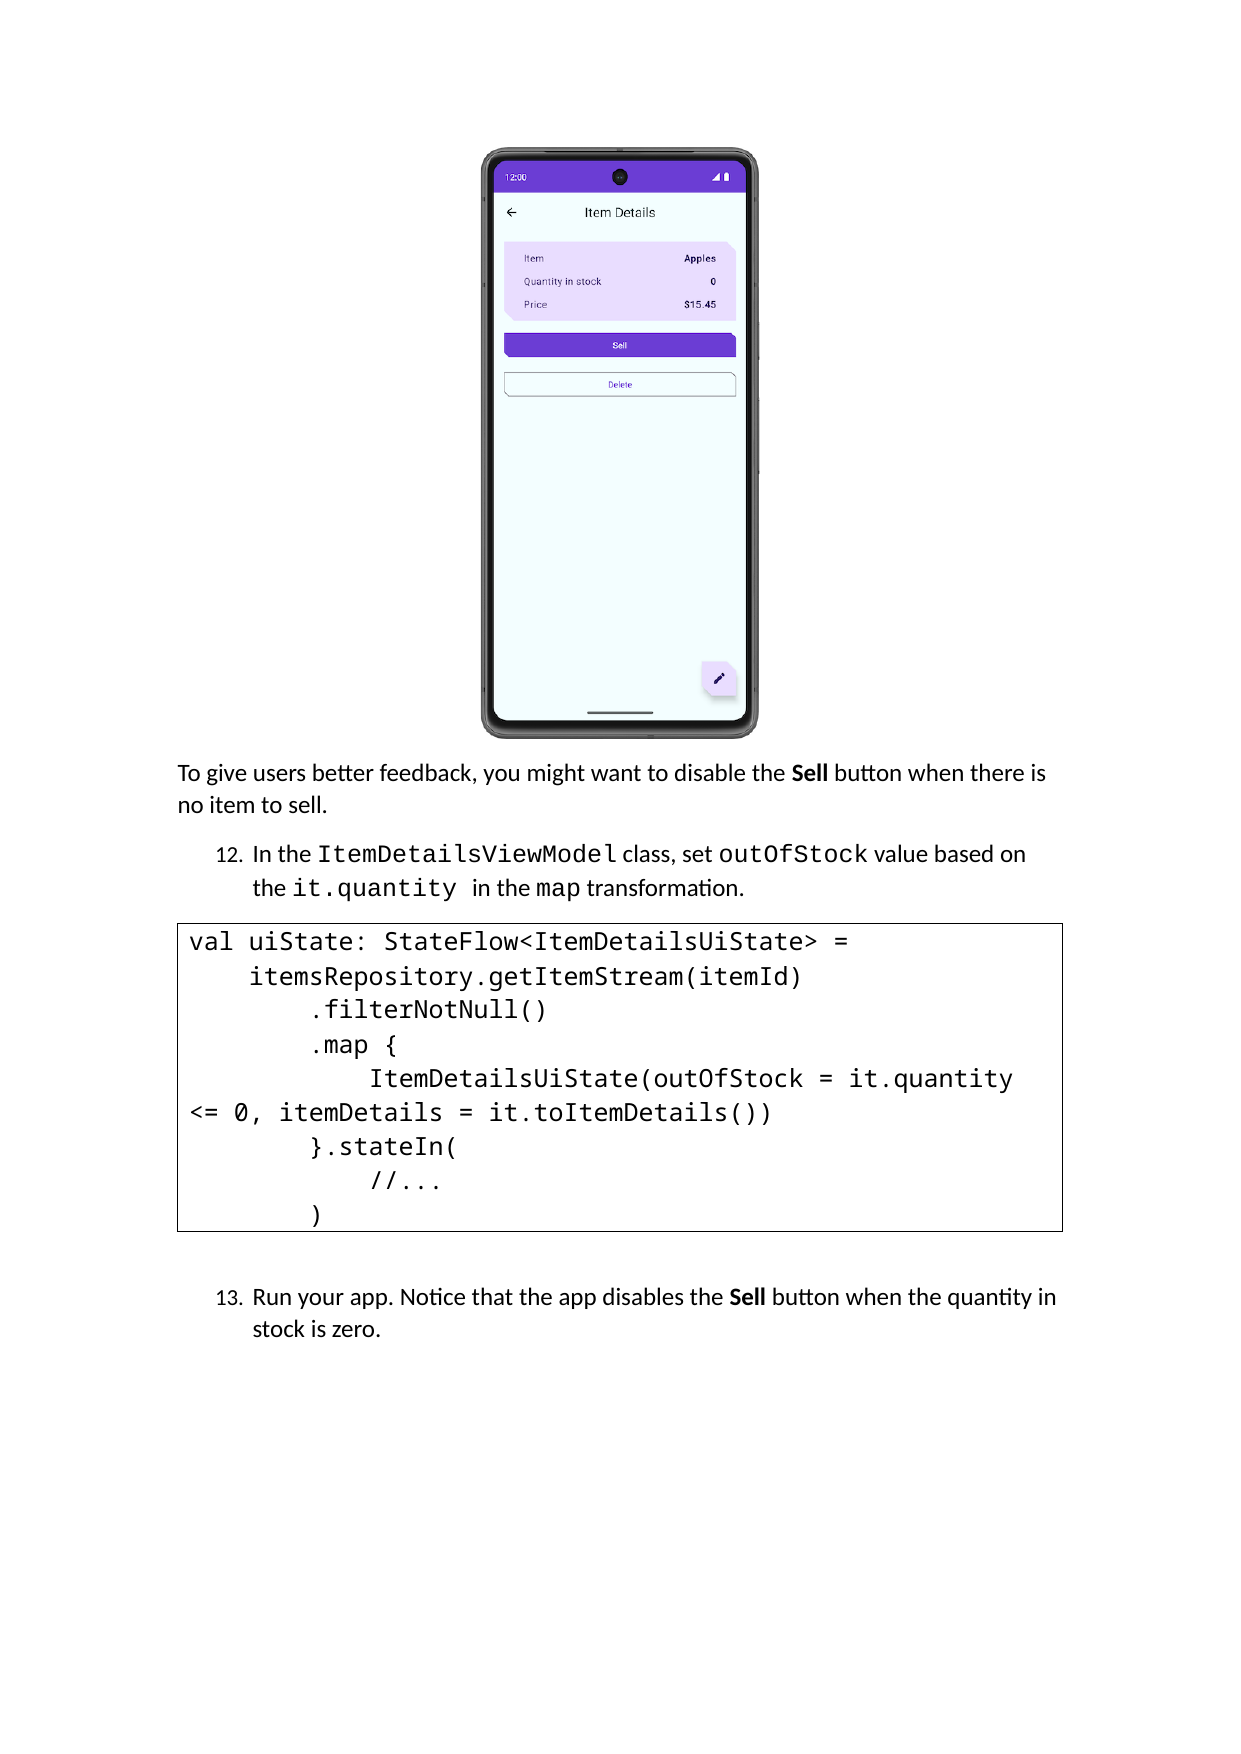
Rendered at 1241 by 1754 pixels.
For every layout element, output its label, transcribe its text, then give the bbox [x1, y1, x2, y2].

text To give users better feedback, you might want to disable the Sell button when there is no item to sell. [177, 757, 1063, 820]
list Run your app. Notice that the app disables the Sell button when the quantity in stock is zero. [215, 1281, 1063, 1344]
table_header val uiState: StateFlow<ItemDetailsUiState> = itemsRepository.getItemStream(itemId) .filterNotNull() .map { ItemDetailsUiState(outOfStock = it.quantity <= 0, itemDetails = it.toItemDetails()) }.stateIn( //... ) [178, 924, 1062, 1231]
list In the ItemDetailsViewModel class, set outOfStock value based on the it.quantity in the map transformation. [215, 838, 1063, 904]
